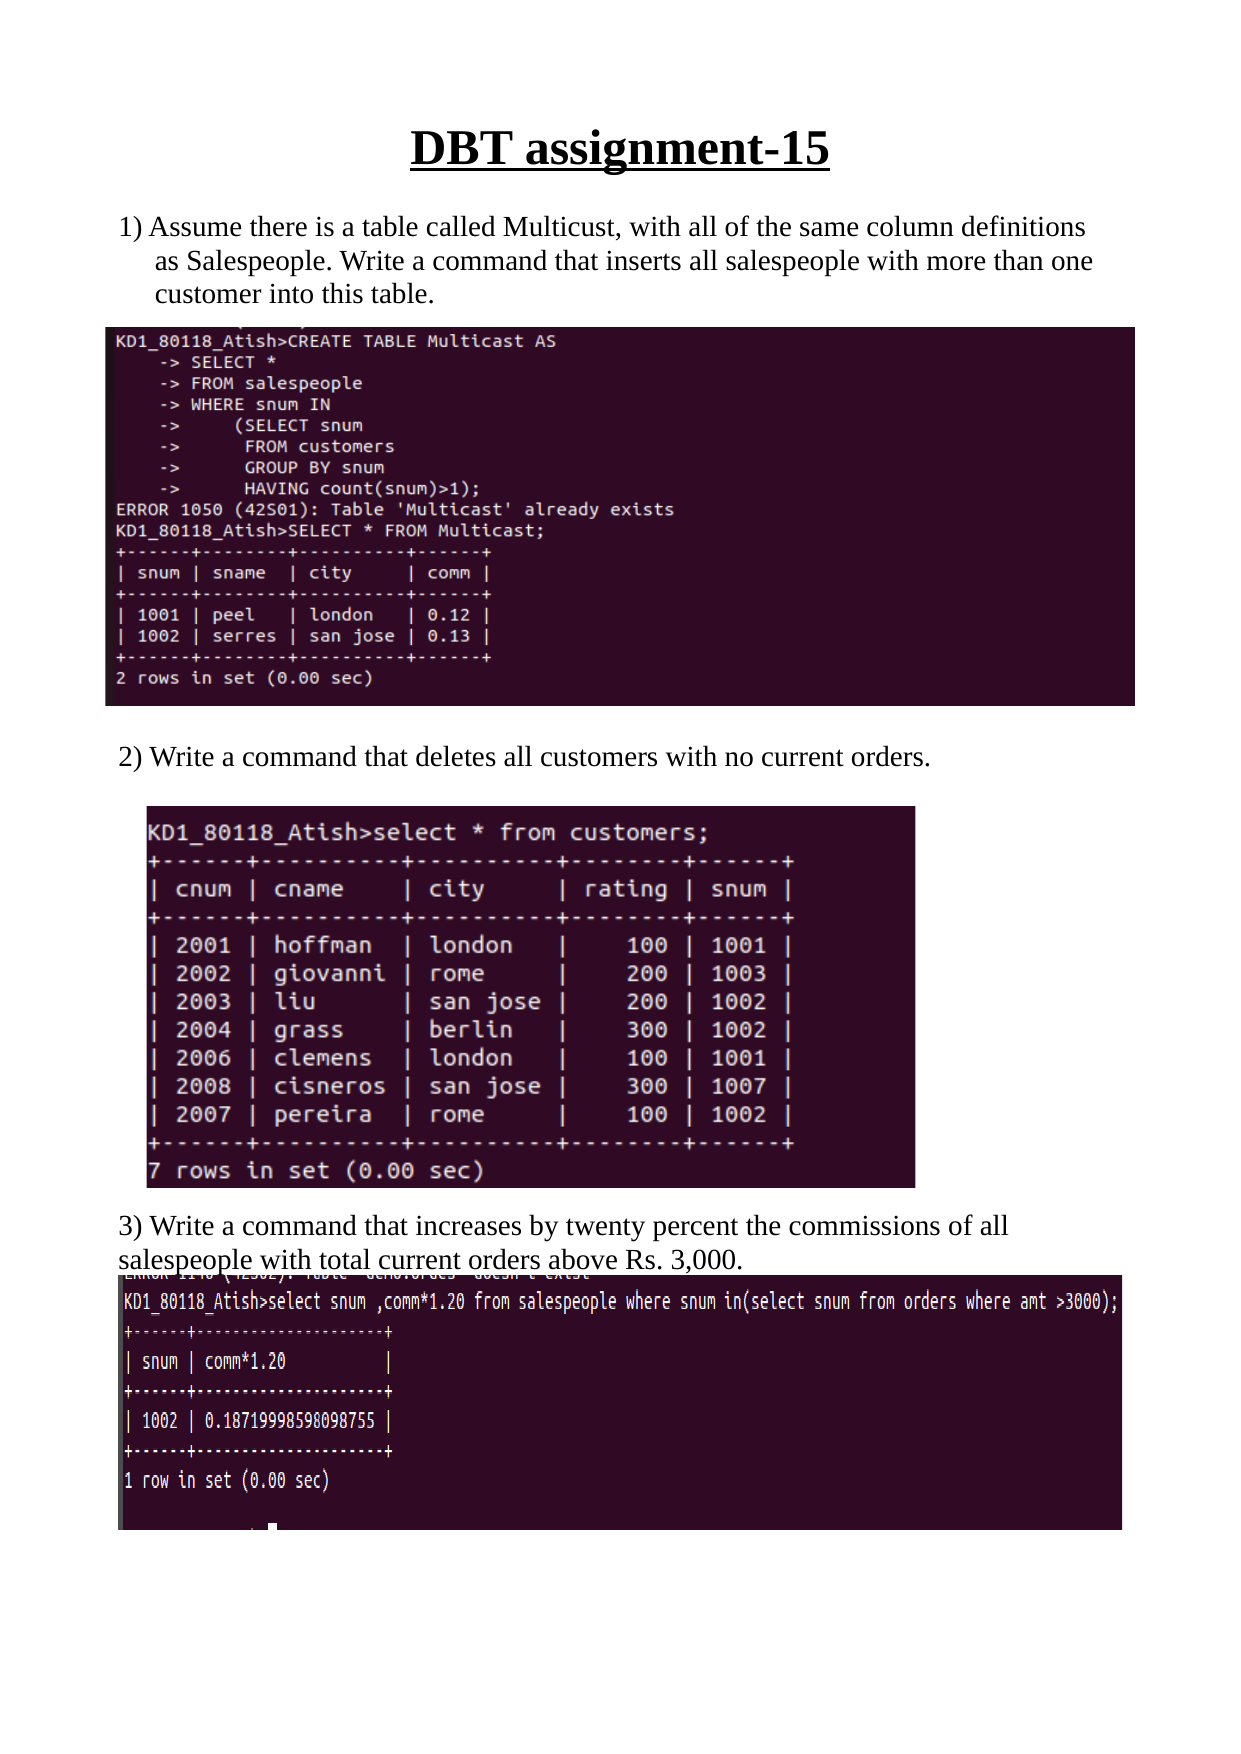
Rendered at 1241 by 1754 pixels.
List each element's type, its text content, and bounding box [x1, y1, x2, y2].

text DBT assignment-15 [118, 118, 1122, 176]
text 3) Write a command that increases by twenty percent the commissions of all salespeople with total current orders above Rs. 3,000. [118, 1208, 1122, 1275]
picture [146, 806, 916, 1188]
text 2) Write a command that deletes all customers with no current orders. [118, 739, 1122, 772]
text 1) Assume there is a table called Multicust, with all of the same column definitions as Salespeople. Write a command that inserts all salespeople with more than one customer into this table. [118, 209, 1122, 310]
picture [105, 327, 1135, 706]
picture [118, 1275, 1123, 1530]
